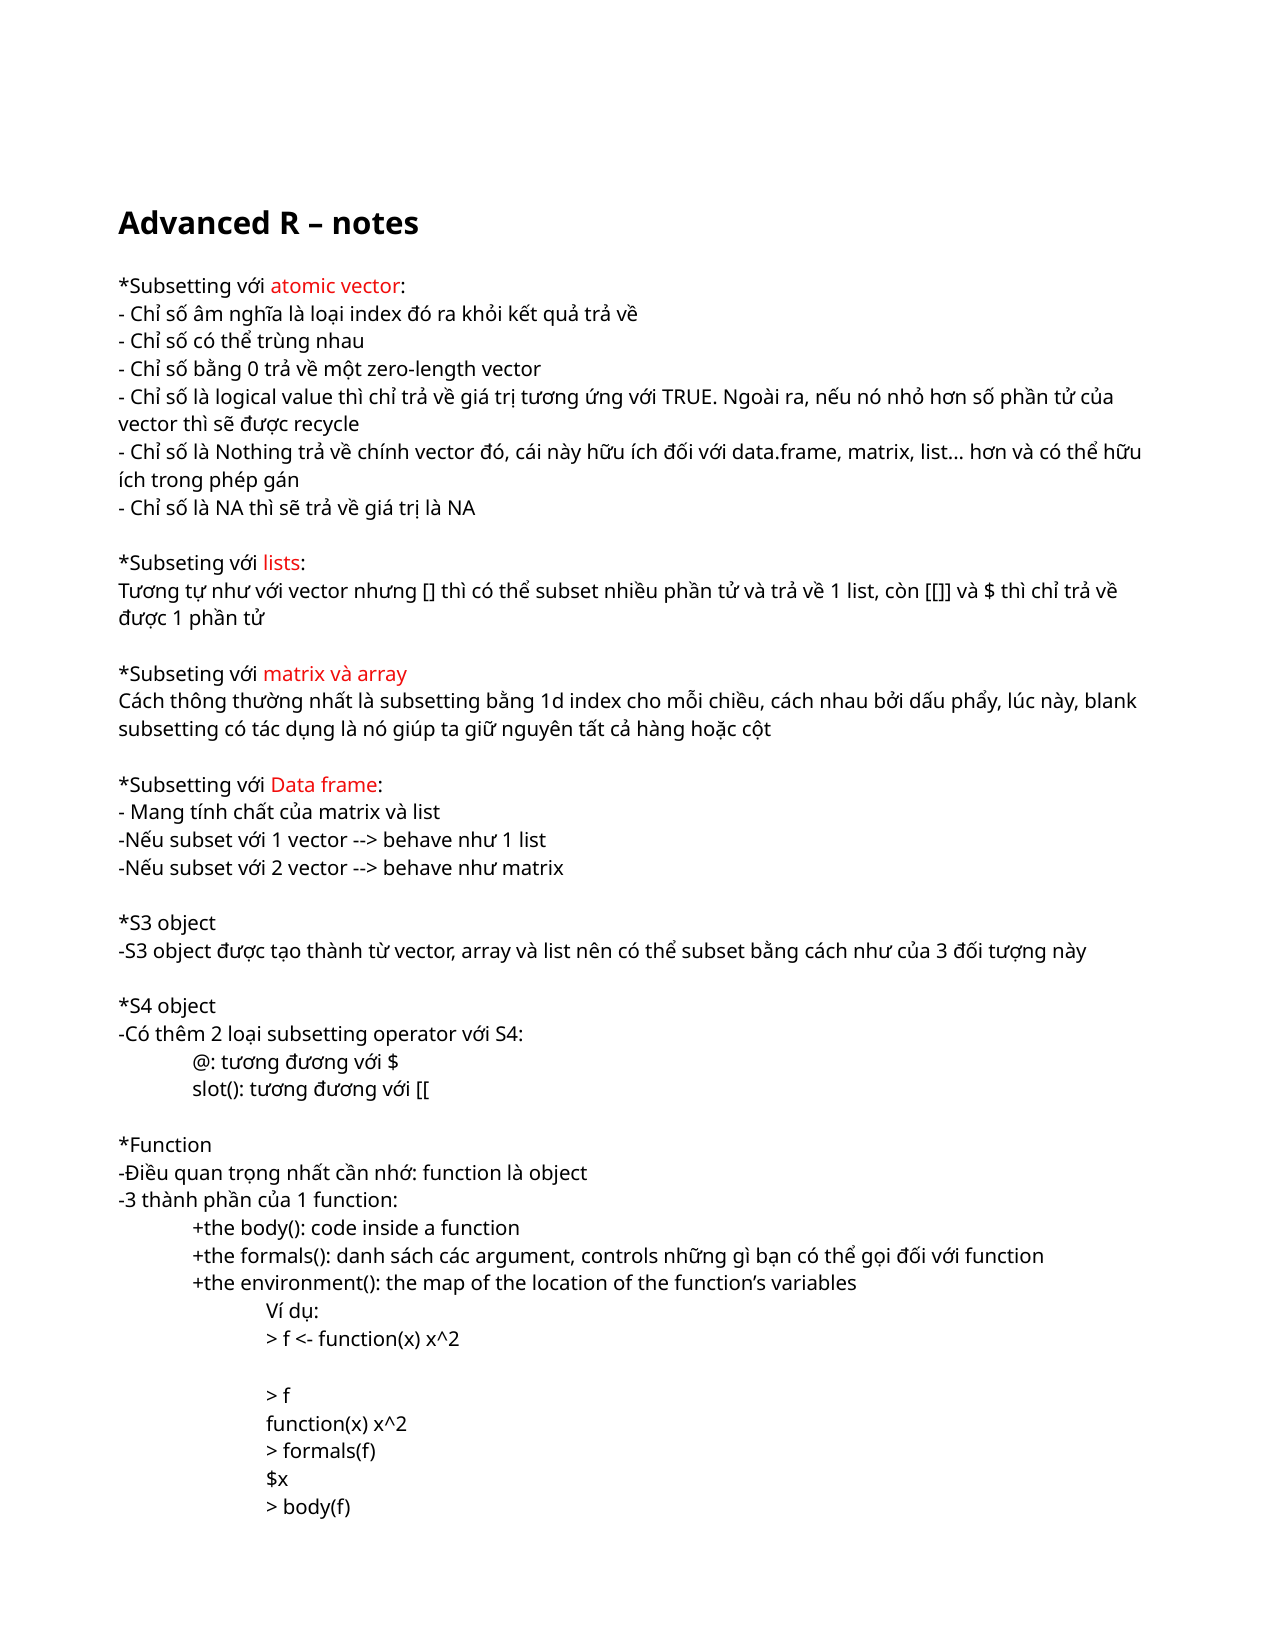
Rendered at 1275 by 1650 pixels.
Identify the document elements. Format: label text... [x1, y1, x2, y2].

text slot(): tương đương với [[ [118, 1075, 1157, 1103]
text *Subseting với lists: [118, 549, 1157, 576]
text +the environment(): the map of the location of the function’s variables [118, 1269, 1157, 1297]
text Cách thông thường nhất là subsetting bằng 1d index cho mỗi chiều, cách nhau bởi dấu phẩy, lúc này, blank subsetting có tác dụng là nó giúp ta giữ nguyên tất cả hàng hoặc cột [118, 687, 1157, 743]
text - Chỉ số là Nothing trả về chính vector đó, cái này hữu ích đối với data.frame, matrix, list... hơn và có thể hữu ích trong phép gán [118, 438, 1157, 493]
text -Điều quan trọng nhất cần nhớ: function là object [118, 1158, 1157, 1186]
text +the formals(): danh sách các argument, controls những gì bạn có thể gọi đối với function [118, 1241, 1157, 1269]
text - Mang tính chất của matrix và list [118, 798, 1157, 826]
text -Có thêm 2 loại subsetting operator với S4: [118, 1020, 1157, 1047]
text Ví dụ: [192, 1297, 1157, 1324]
text - Chỉ số âm nghĩa là loại index đó ra khỏi kết quả trả về [118, 299, 1157, 327]
text > formals(f) [266, 1437, 1157, 1465]
text function(x) x^2 [266, 1409, 1157, 1437]
text Advanced R – notes [118, 201, 1157, 244]
text -Nếu subset với 2 vector --> behave như matrix [118, 853, 1157, 881]
text > f <- function(x) x^2 [192, 1324, 1157, 1352]
text -S3 object được tạo thành từ vector, array và list nên có thể subset bằng cách như của 3 đối tượng này [118, 937, 1157, 964]
text - Chỉ số là NA thì sẽ trả về giá trị là NA [118, 493, 1157, 521]
text $x [266, 1465, 1157, 1492]
text Tương tự như với vector nhưng [] thì có thể subset nhiều phần tử và trả về 1 list, còn [[]] và $ thì chỉ trả về được 1 phần tử [118, 576, 1157, 632]
text *Function [118, 1131, 1157, 1158]
text *S4 object [118, 992, 1157, 1020]
text *S3 object [118, 909, 1157, 937]
text - Chỉ số có thể trùng nhau [118, 327, 1157, 355]
text -Nếu subset với 1 vector --> behave như 1 list [118, 826, 1157, 853]
text @: tương đương với $ [118, 1047, 1157, 1075]
text +the body(): code inside a function [118, 1214, 1157, 1241]
text *Subseting với matrix và array [118, 659, 1157, 687]
text *Subsetting với atomic vector: [118, 272, 1157, 299]
text > f [266, 1382, 1157, 1409]
text -3 thành phần của 1 function: [118, 1186, 1157, 1214]
text - Chỉ số là logical value thì chỉ trả về giá trị tương ứng với TRUE. Ngoài ra, nếu nó nhỏ hơn số phần tử của vector thì sẽ được recycle [118, 382, 1157, 438]
text - Chỉ số bằng 0 trả về một zero-length vector [118, 355, 1157, 382]
text > body(f) [266, 1492, 1157, 1520]
text *Subsetting với Data frame: [118, 770, 1157, 798]
